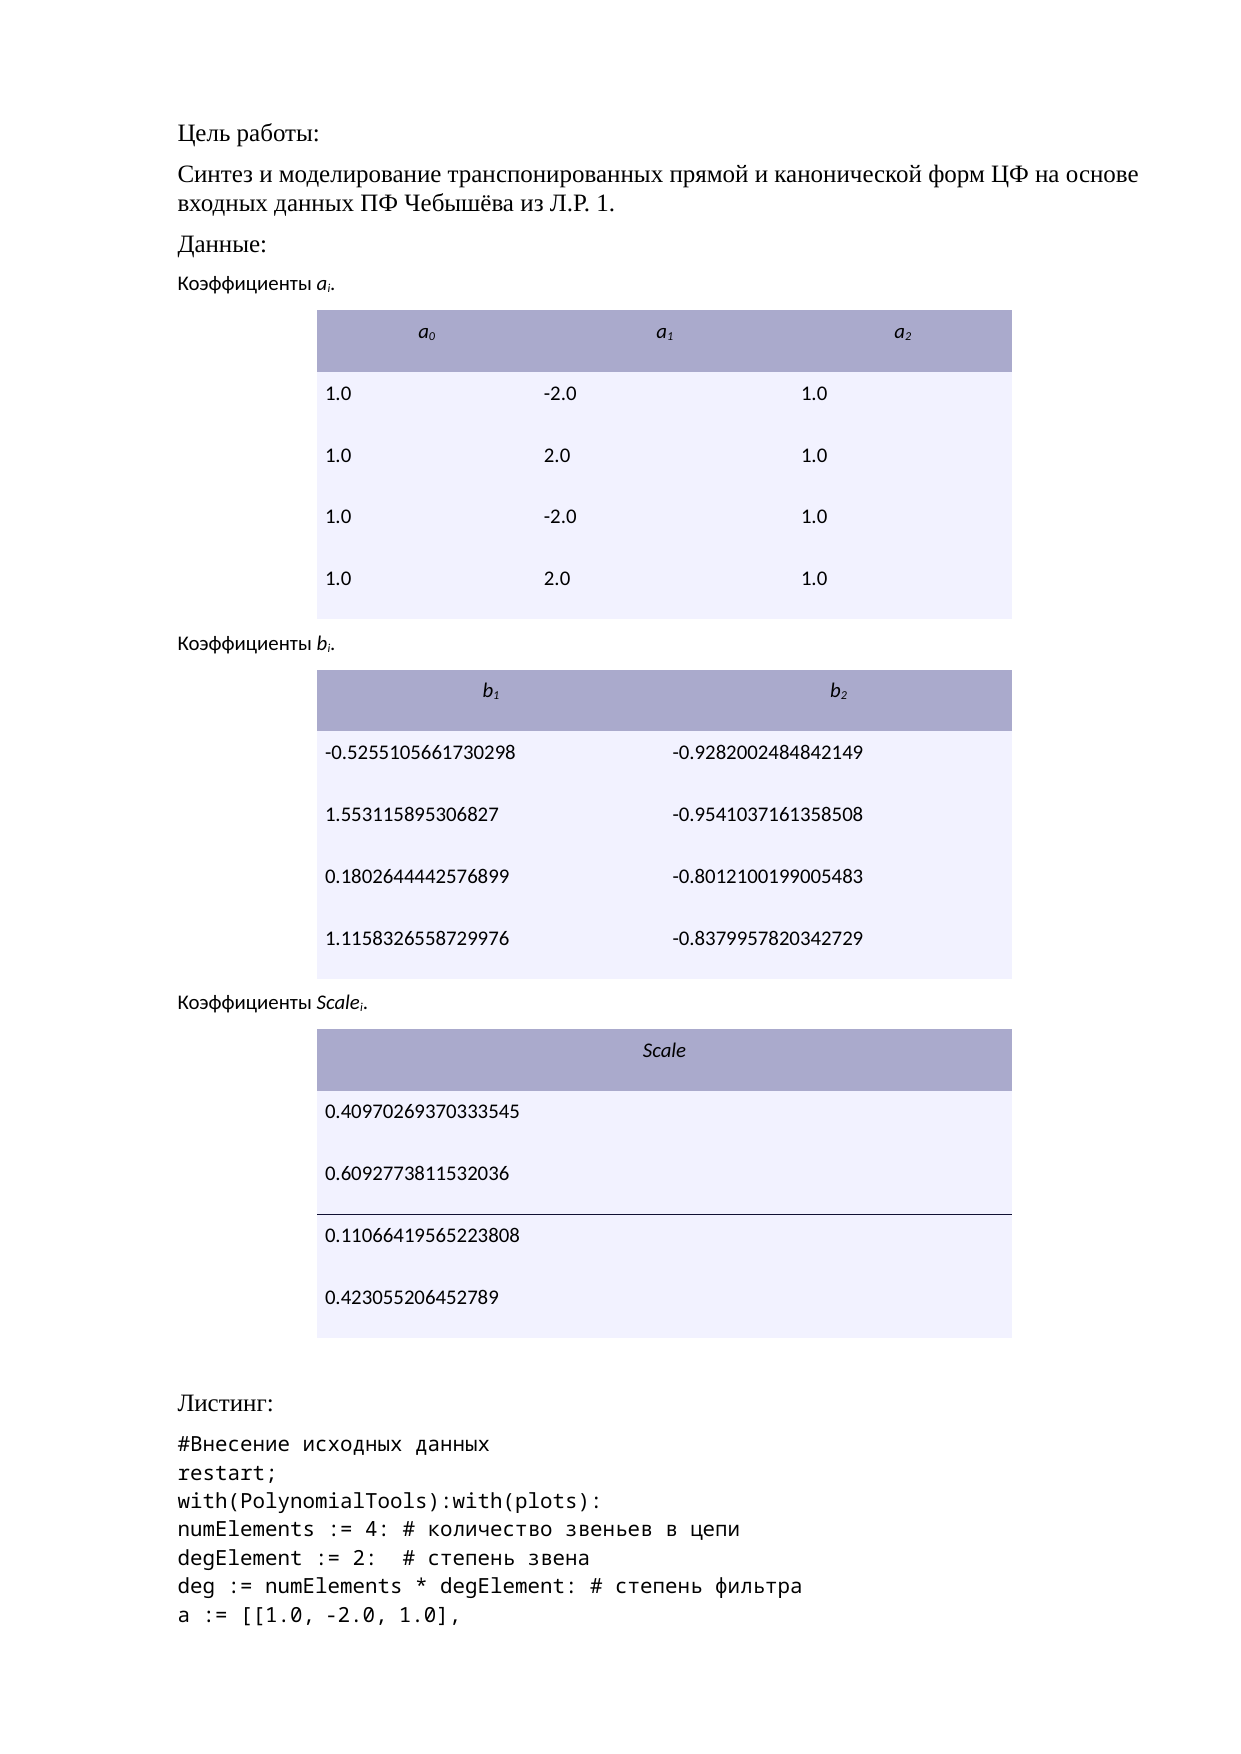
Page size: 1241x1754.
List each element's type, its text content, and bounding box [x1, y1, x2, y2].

table_cell 1.0 [793, 372, 1012, 434]
table_cell 1.0 [317, 372, 536, 434]
text a := [[1.0, -2.0, 1.0], [177, 1600, 1152, 1628]
text Коэффициенты Scalei. [177, 989, 1152, 1015]
table_cell -2.0 [536, 372, 793, 434]
text Цель работы: [177, 118, 1152, 147]
text Данные: [177, 229, 1152, 258]
text Коэффициенты ai. [177, 271, 1152, 296]
table_cell 0.6092773811532036 [317, 1153, 1012, 1214]
table_cell -0.9282002484842149 [664, 731, 1012, 793]
text with(PolynomialTools):with(plots): [177, 1486, 1152, 1514]
table_header b1 [317, 670, 664, 731]
table_cell 1.1158326558729976 [317, 917, 664, 979]
text #Внесение исходных данных [177, 1429, 1152, 1458]
text deg := numElements * degElement: # степень фильтра [177, 1571, 1152, 1600]
text numElements := 4: # количество звеньев в цепи [177, 1514, 1152, 1543]
table_cell 1.0 [317, 496, 536, 558]
table_cell 0.1802644442576899 [317, 855, 664, 917]
text Листинг: [177, 1388, 1152, 1417]
table_cell 0.11066419565223808 [317, 1215, 1012, 1276]
table_header a2 [793, 310, 1012, 372]
table_cell 1.0 [317, 434, 536, 496]
table_cell 1.0 [317, 558, 536, 619]
table_header b2 [664, 670, 1012, 731]
table_cell -0.5255105661730298 [317, 731, 664, 793]
table_cell 0.423055206452789 [317, 1276, 1012, 1338]
table_header Scale [317, 1029, 1012, 1091]
table_cell -0.9541037161358508 [664, 793, 1012, 855]
table_cell 0.40970269370333545 [317, 1091, 1012, 1153]
table_header a1 [536, 310, 793, 372]
table_cell 2.0 [536, 434, 793, 496]
text restart; [177, 1458, 1152, 1486]
table_cell 2.0 [536, 558, 793, 619]
table_cell -0.8379957820342729 [664, 917, 1012, 979]
table_cell -0.8012100199005483 [664, 855, 1012, 917]
table_cell 1.553115895306827 [317, 793, 664, 855]
table_cell 1.0 [793, 434, 1012, 496]
text degElement := 2: # степень звена [177, 1543, 1152, 1571]
table_header a0 [317, 310, 536, 372]
table_cell 1.0 [793, 496, 1012, 558]
table_cell 1.0 [793, 558, 1012, 619]
text Коэффициенты bi. [177, 630, 1152, 655]
text Синтез и моделирование транспонированных прямой и канонической форм ЦФ на основе входных данных ПФ Чебышёва из Л.Р. 1. [177, 159, 1152, 217]
table_cell -2.0 [536, 496, 793, 558]
